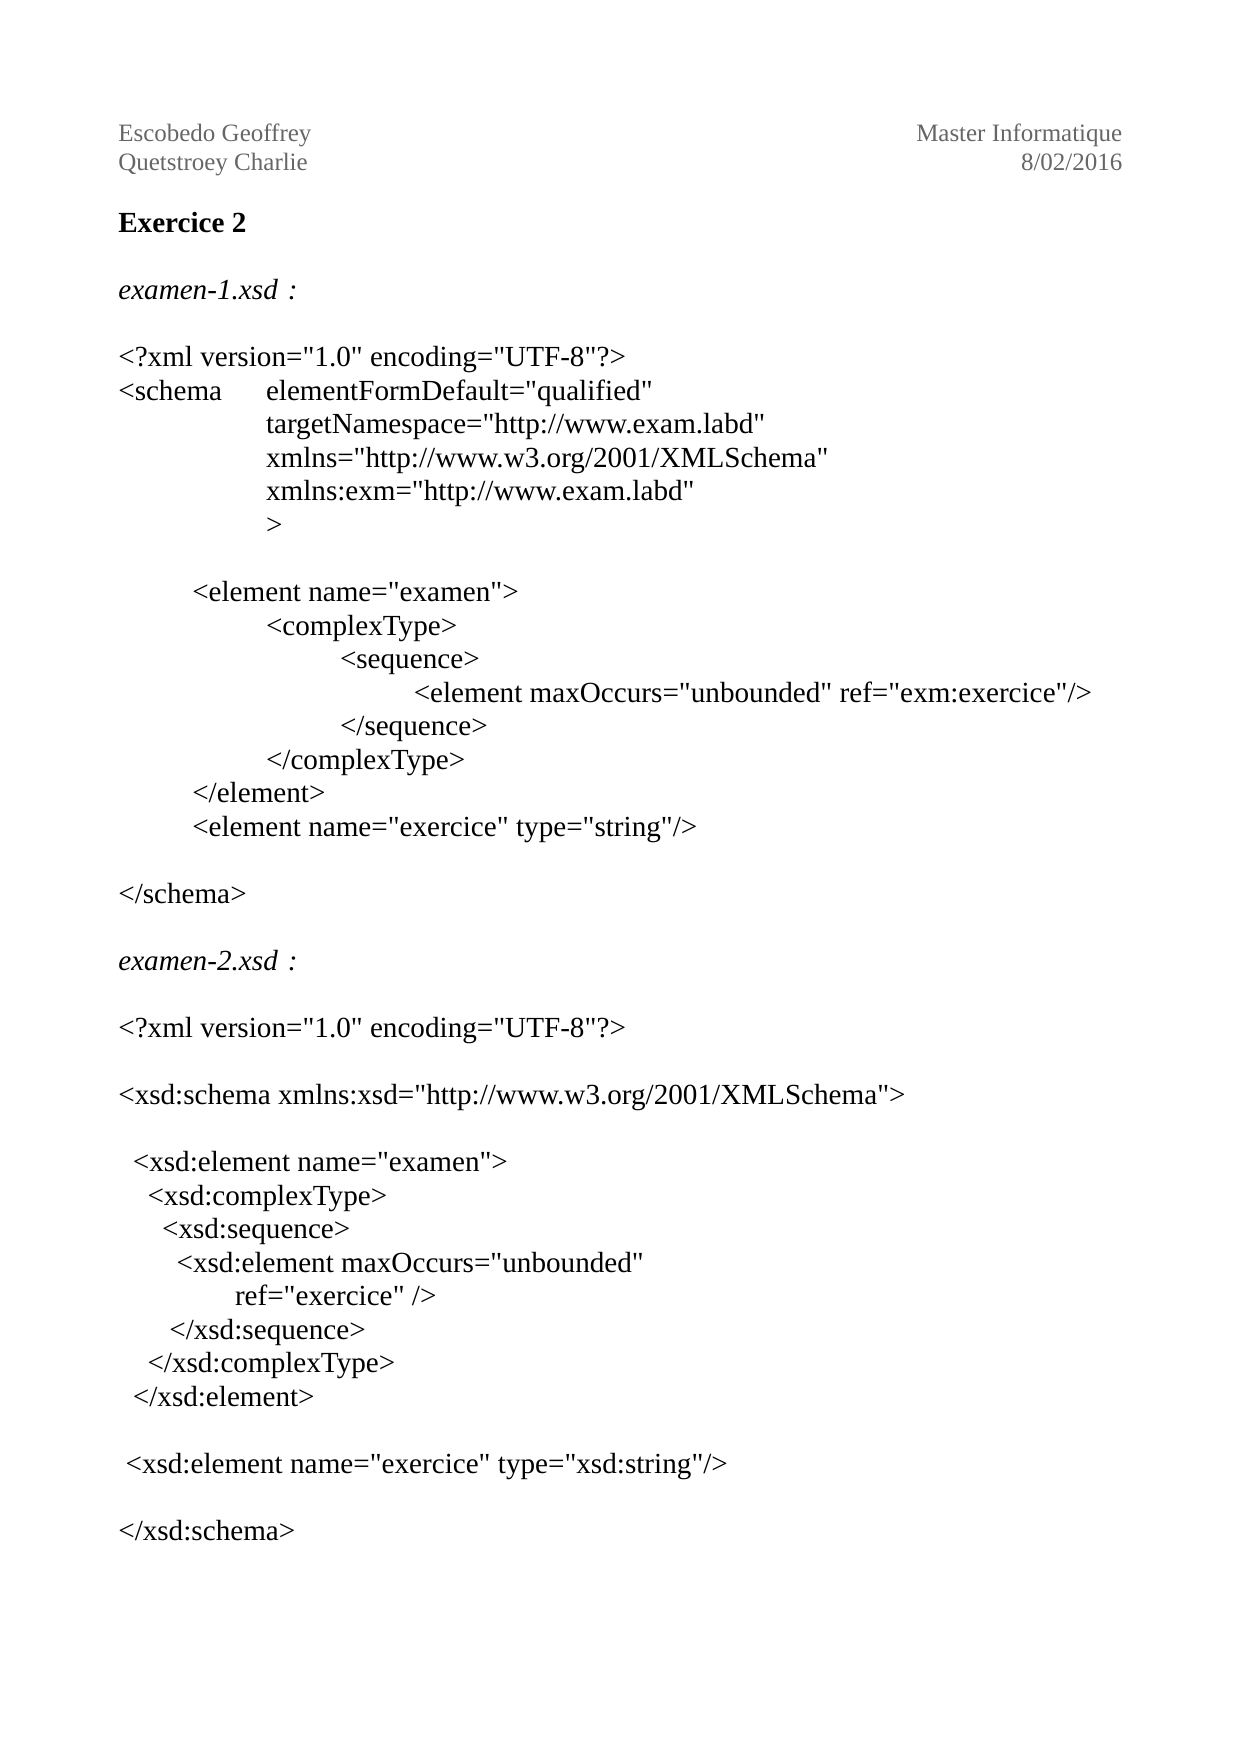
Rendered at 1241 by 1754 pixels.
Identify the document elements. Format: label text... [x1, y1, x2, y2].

text <element name="exercice" type="string"/> [118, 809, 1122, 842]
text xmlns:exm="http://www.exam.labd" [118, 473, 1122, 507]
text </xsd:complexType> [118, 1346, 1122, 1379]
text </element> [118, 775, 1122, 809]
text </schema> [118, 876, 1122, 909]
text <complexType> [118, 608, 1122, 641]
text <xsd:sequence> [118, 1211, 1122, 1245]
text <?xml version="1.0" encoding="UTF-8"?> [118, 1010, 1122, 1044]
text </xsd:sequence> [118, 1312, 1122, 1346]
text <xsd:element maxOccurs="unbounded" [118, 1245, 1122, 1278]
text <element name="examen"> [118, 574, 1122, 608]
text </sequence> [118, 708, 1122, 742]
text </xsd:schema> [118, 1513, 1122, 1547]
text examen-2.xsd : [118, 943, 1122, 977]
text <xsd:complexType> [118, 1178, 1122, 1211]
text xmlns="http://www.w3.org/2001/XMLSchema" [118, 440, 1122, 473]
text <?xml version="1.0" encoding="UTF-8"?> [118, 339, 1122, 373]
text <element maxOccurs="unbounded" ref="exm:exercice"/> [118, 675, 1122, 708]
text > [118, 507, 1122, 541]
text <xsd:element name="exercice" type="xsd:string"/> [118, 1446, 1122, 1480]
text examen-1.xsd : [118, 272, 1122, 306]
text <sequence> [118, 641, 1122, 675]
text <xsd:schema xmlns:xsd="http://www.w3.org/2001/XMLSchema"> [118, 1077, 1122, 1111]
text ref="exercice" /> [118, 1278, 1122, 1312]
text </complexType> [118, 742, 1122, 775]
text </xsd:element> [118, 1379, 1122, 1413]
text targetNamespace="http://www.exam.labd" [118, 406, 1122, 440]
text Exercice 2 [118, 205, 1122, 239]
text <schema elementFormDefault="qualified" [118, 373, 1122, 406]
text <xsd:element name="examen"> [118, 1144, 1122, 1178]
